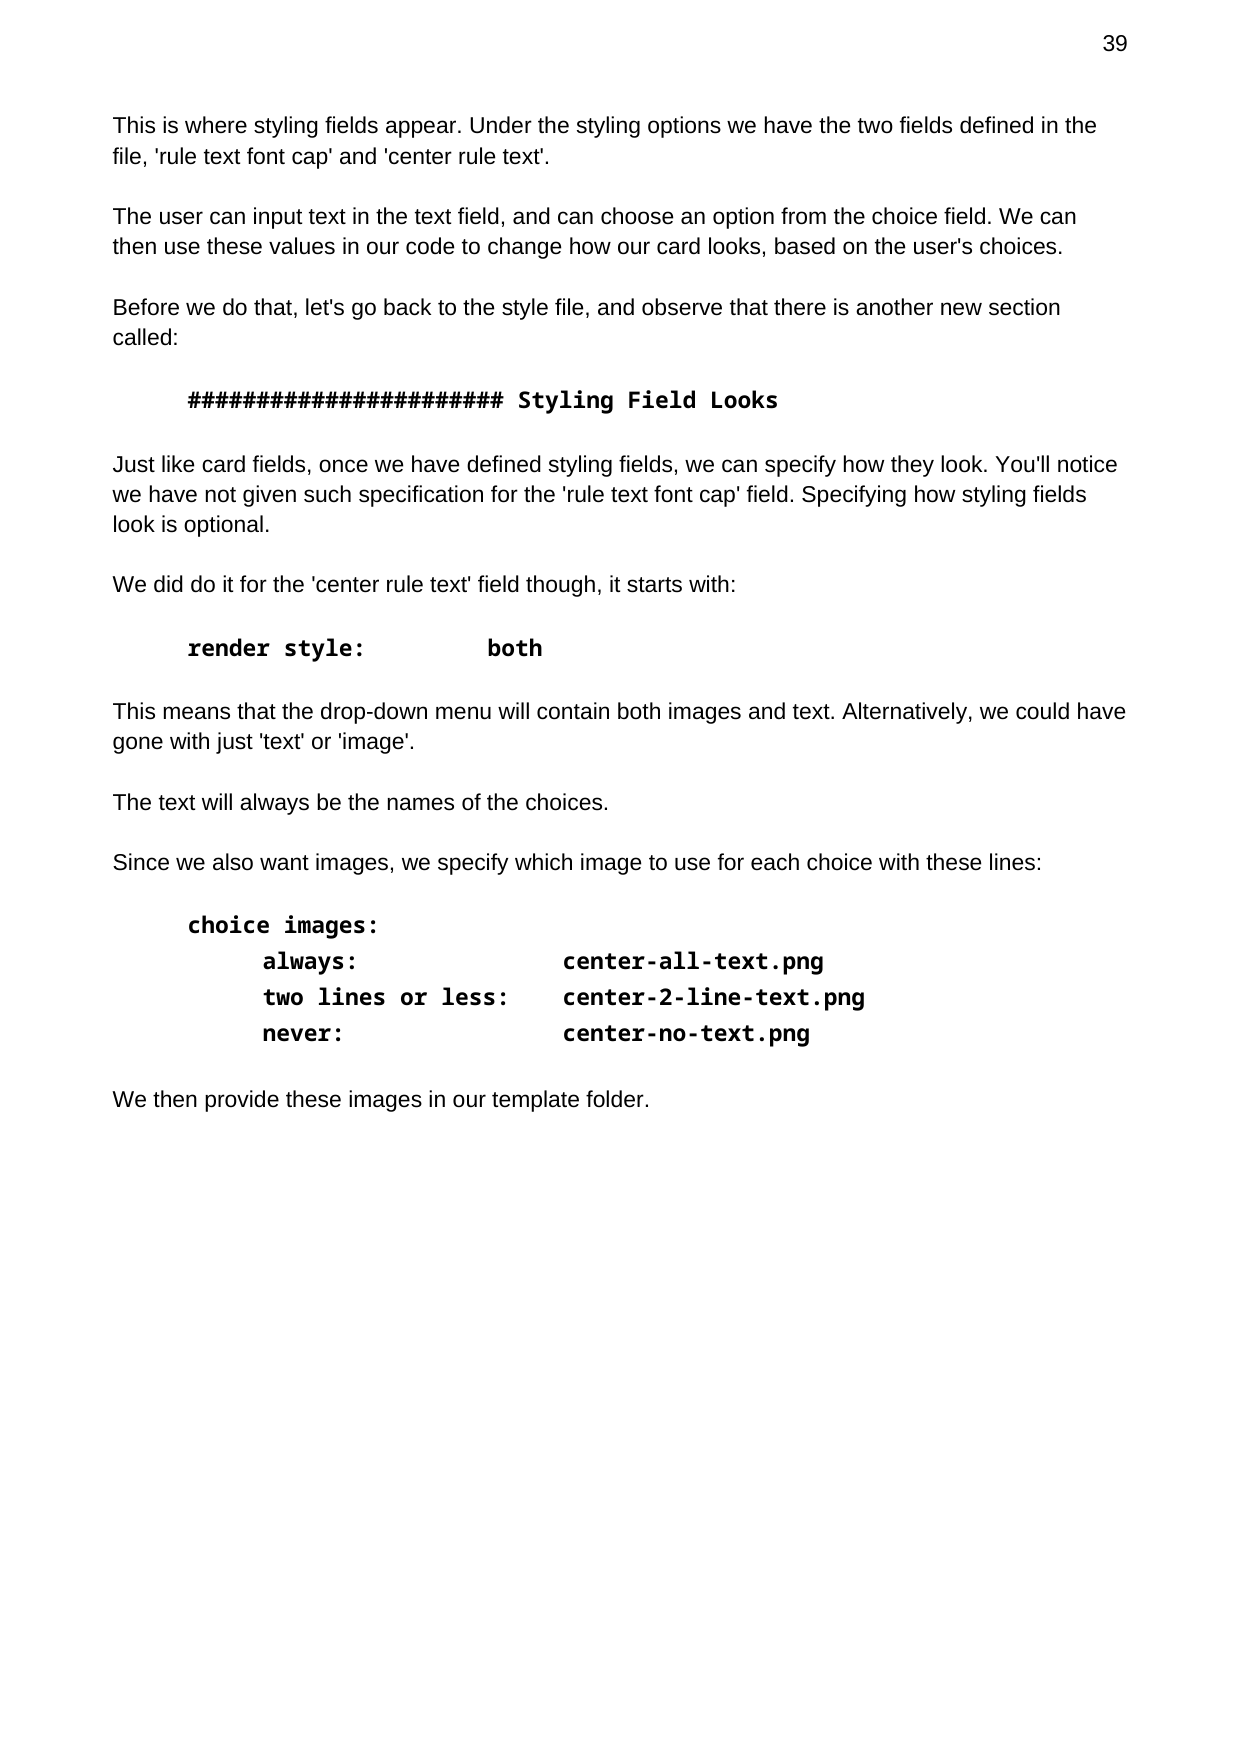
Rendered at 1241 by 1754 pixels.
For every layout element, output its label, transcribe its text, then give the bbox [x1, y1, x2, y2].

text choice images: [112, 909, 1128, 941]
text Before we do that, let's go back to the style file, and observe that there is another new section called: [112, 294, 1128, 350]
text ####################### Styling Field Looks [112, 384, 1128, 416]
text This is where styling fields appear. Under the styling options we have the two fields defined in the file, 'rule text font cap' and 'center rule text'. [112, 112, 1128, 169]
text We did do it for the 'center rule text' field though, it starts with: [112, 571, 1128, 598]
text Since we also want images, we specify which image to use for each choice with these lines: [112, 849, 1128, 875]
text two lines or less: center-2-line-text.png [112, 981, 1128, 1012]
text This means that the drop-down menu will contain both images and text. Alternatively, we could have gone with just 'text' or 'image'. [112, 698, 1128, 754]
text always: center-all-text.png [112, 945, 1128, 977]
text The user can input text in the text field, and can choose an option from the choice field. We can then use these values in our code to change how our card looks, based on the user's choices. [112, 203, 1128, 260]
text never: center-no-text.png [112, 1017, 1128, 1048]
text Just like card fields, once we have defined styling fields, we can specify how they look. You'll notice we have not given such specification for the 'rule text font cap' field. Specifying how styling fields look is optional. [112, 451, 1128, 537]
text We then provide these images in our template folder. [112, 1086, 1128, 1112]
text render style: both [112, 632, 1128, 663]
text The text will always be the names of the choices. [112, 788, 1128, 815]
